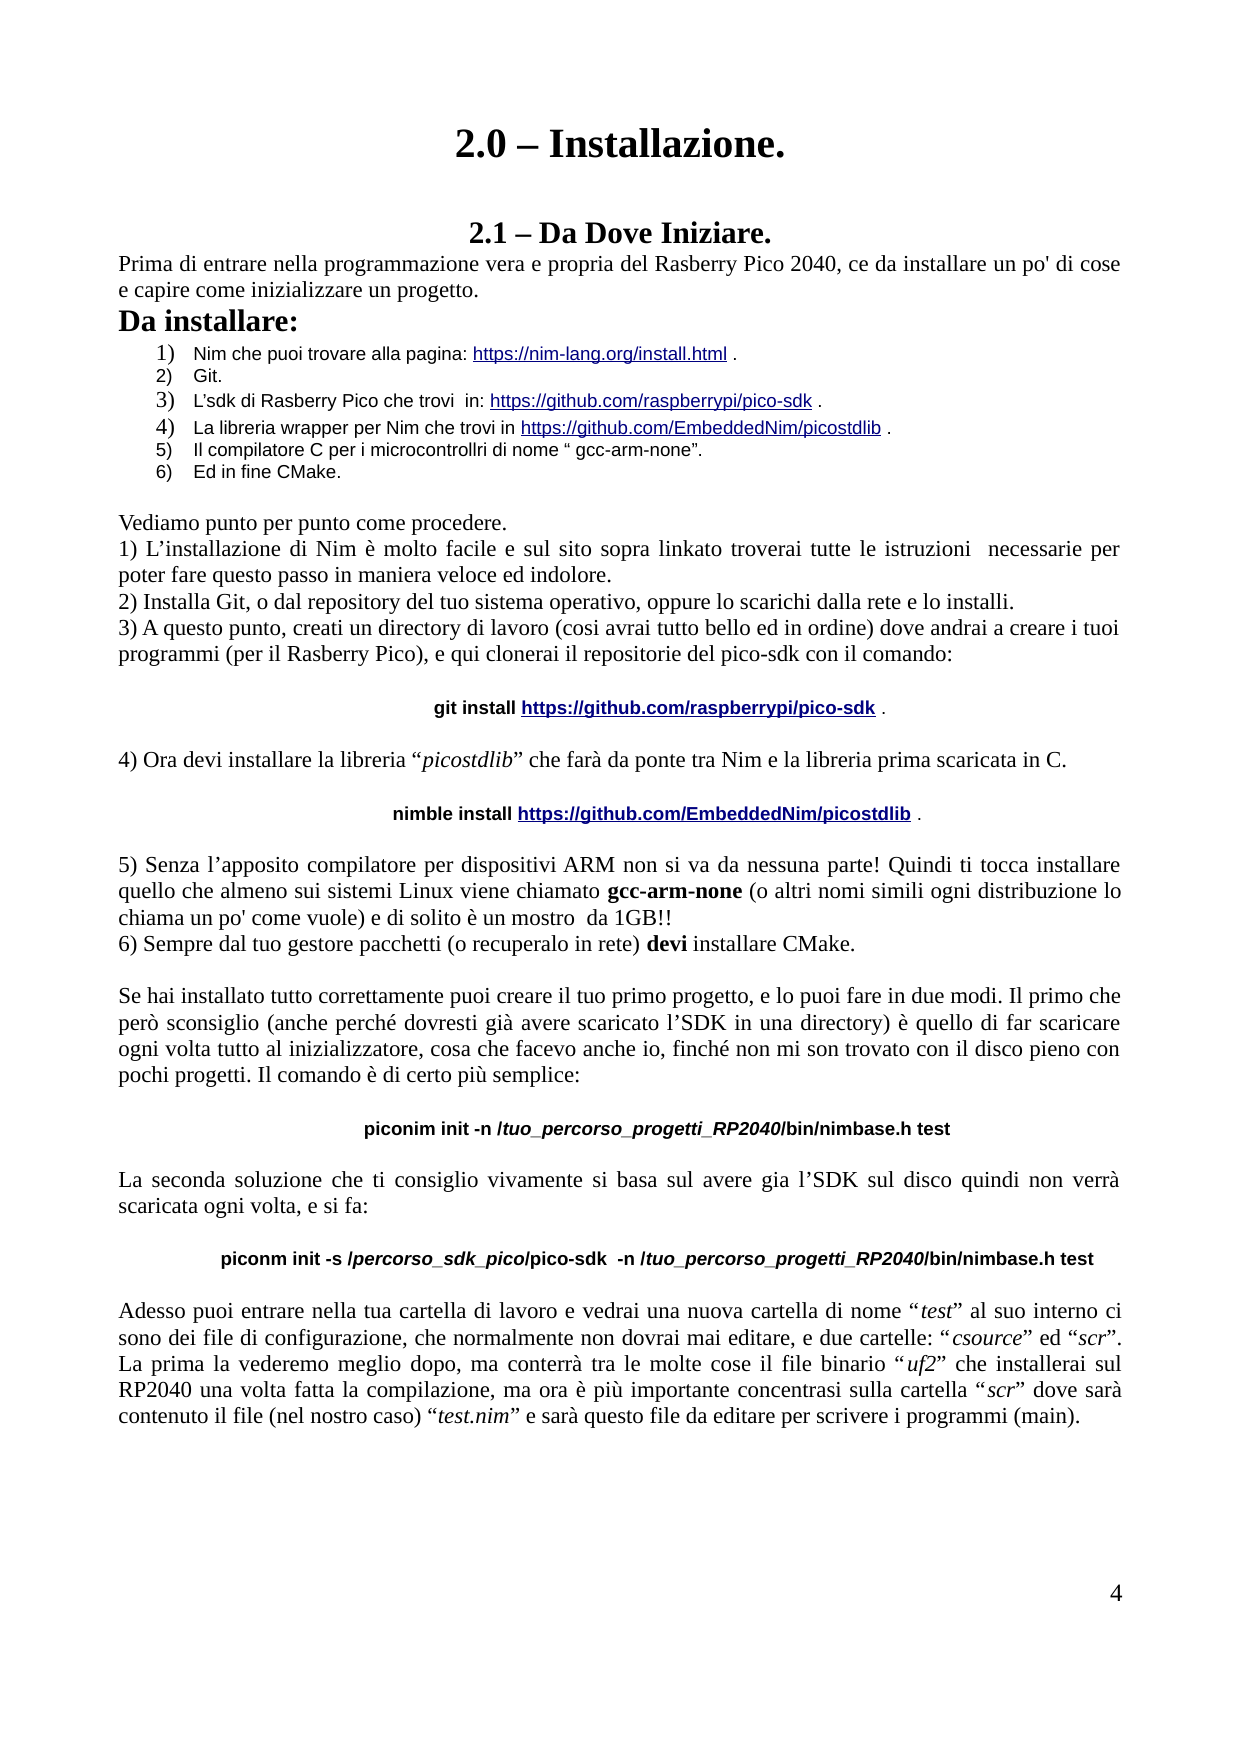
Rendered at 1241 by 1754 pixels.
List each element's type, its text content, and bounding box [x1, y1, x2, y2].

text 4) Ora devi installare la libreria “picostdlib” che farà da ponte tra Nim e la libreria prima scaricata in C. [118, 746, 1122, 772]
text Vediamo punto per punto come procedere. [118, 509, 1122, 535]
text Da installare: [118, 303, 1122, 338]
list Ed in fine CMake. [156, 461, 1122, 482]
text 6) Sempre dal tuo gestore pacchetti (o recuperalo in rete) devi installare CMake. [118, 930, 1122, 956]
text 3) A questo punto, creati un directory di lavoro (cosi avrai tutto bello ed in ordine) dove andrai a creare i tuoi programmi (per il Rasberry Pico), e qui clonerai il repositorie del pico-sdk con il comando: [118, 614, 1122, 667]
text 2) Installa Git, o dal repository del tuo sistema operativo, oppure lo scarichi dalla rete e lo installi. [118, 588, 1122, 614]
text 2.0 – Installazione. [118, 118, 1122, 166]
text Adesso puoi entrare nella tua cartella di lavoro e vedrai una nuova cartella di nome “test” al suo interno ci sono dei file di configurazione, che normalmente non dovrai mai editare, e due cartelle: “csource” ed “scr”. La prima la vederemo meglio dopo, ma conterrà tra le molte cose il file binario “uf2” che installerai sul RP2040 una volta fatta la compilazione, ma ora è più importante concentrasi sulla cartella “scr” dove sarà contenuto il file (nel nostro caso) “test.nim” e sarà questo file da editare per scrivere i programmi (main). [118, 1297, 1122, 1429]
text La seconda soluzione che ti consiglio vivamente si basa sul avere gia l’SDK sul disco quindi non verrà scaricata ogni volta, e si fa: [118, 1166, 1122, 1218]
text 1) L’installazione di Nim è molto facile e sul sito sopra linkato troverai tutte le istruzioni necessarie per poter fare questo passo in maniera veloce ed indolore. [118, 535, 1122, 588]
text nimble install https://github.com/EmbeddedNim/picostdlib . [118, 798, 1122, 825]
list Nim che puoi trovare alla pagina: https://nim-lang.org/install.html . [156, 338, 1122, 365]
list Git. [156, 365, 1122, 386]
text 5) Senza l’apposito compilatore per dispositivi ARM non si va da nessuna parte! Quindi ti tocca installare quello che almeno sui sistemi Linux viene chiamato gcc-arm-none (o altri nomi simili ogni distribuzione lo chiama un po' come vuole) e di solito è un mostro da 1GB!! [118, 851, 1122, 930]
list La libreria wrapper per Nim che trovi in https://github.com/EmbeddedNim/picostdlib . [156, 413, 1122, 439]
list Il compilatore C per i microcontrollri di nome “ gcc-arm-none”. [156, 439, 1122, 461]
list L’sdk di Rasberry Pico che trovi in: https://github.com/raspberrypi/pico-sdk . [156, 386, 1122, 413]
text git install https://github.com/raspberrypi/pico-sdk . [118, 693, 1122, 719]
text piconim init -n /tuo_percorso_progetti_RP2040/bin/nimbase.h test [118, 1113, 1122, 1140]
text Se hai installato tutto correttamente puoi creare il tuo primo progetto, e lo puoi fare in due modi. Il primo che però sconsiglio (anche perché dovresti già avere scaricato l’SDK in una directory) è quello di far scaricare ogni volta tutto al inizializzatore, cosa che facevo anche io, finché non mi son trovato con il disco pieno con pochi progetti. Il comando è di certo più semplice: [118, 982, 1122, 1088]
text piconm init -s /percorso_sdk_pico/pico-sdk -n /tuo_percorso_progetti_RP2040/bin/nimbase.h test [118, 1244, 1122, 1271]
text 2.1 – Da Dove Iniziare. [118, 214, 1122, 250]
text Prima di entrare nella programmazione vera e propria del Rasberry Pico 2040, ce da installare un po' di cose e capire come inizializzare un progetto. [118, 250, 1122, 303]
